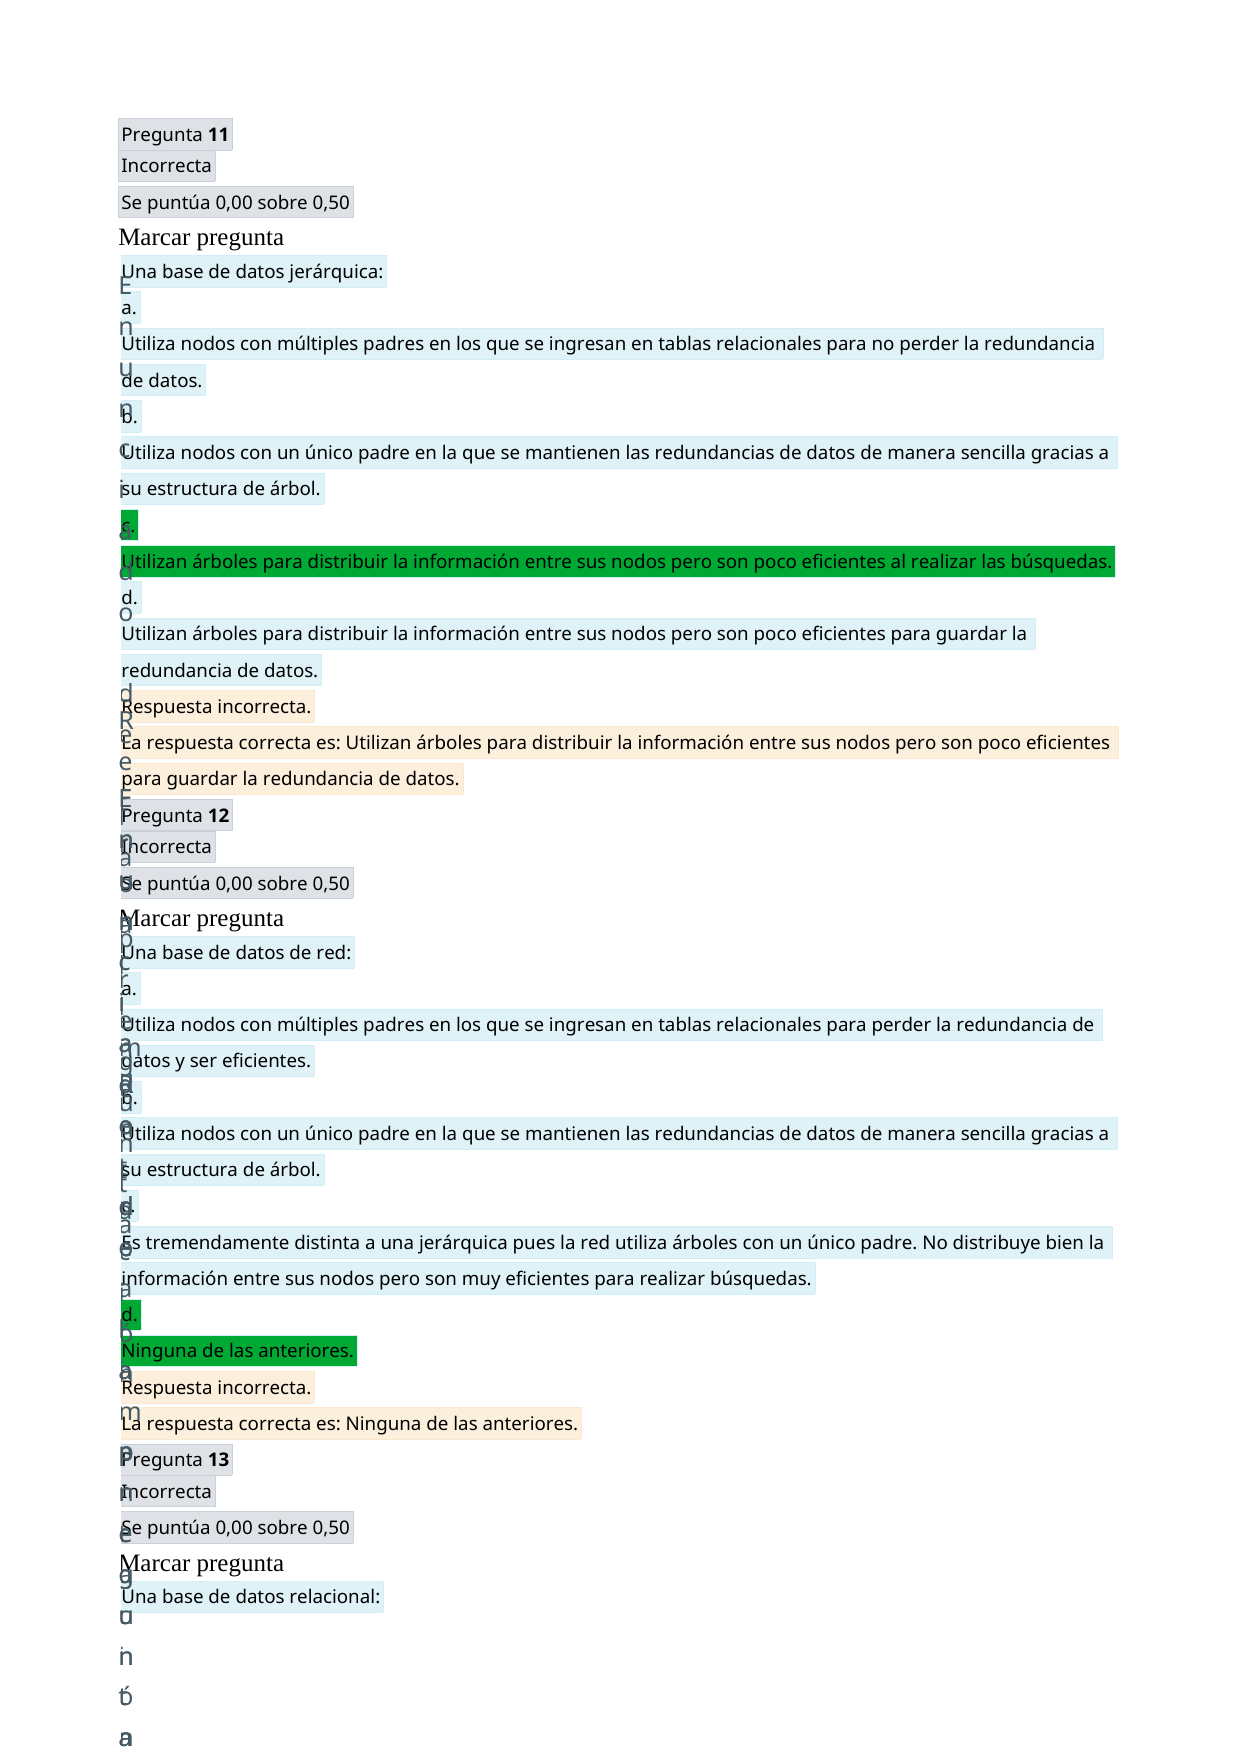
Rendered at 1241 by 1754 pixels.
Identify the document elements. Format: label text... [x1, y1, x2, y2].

text [358, 1335, 1122, 1366]
text Una base de datos relacional: [121, 1582, 383, 1612]
text Respuesta incorrecta. [129, 691, 314, 722]
text Marcar pregunta [118, 222, 1122, 251]
text [582, 1407, 1122, 1439]
text [142, 1298, 1122, 1330]
subtitle Pregunta 13 [121, 1445, 232, 1475]
text [315, 1371, 1122, 1403]
text Utiliza nodos con múltiples padres en los que se ingresan en tablas relacionales para no perder la redundancia de datos. [121, 328, 1122, 396]
text a. [121, 292, 140, 323]
text c. [121, 1191, 138, 1221]
text Respuesta incorrecta. [121, 1372, 314, 1403]
text Es tremendamente distinta a una jerárquica pues la red utiliza árboles con un único padre. No distribuye bien la información entre sus nodos pero son muy eficientes para realizar búsquedas. [121, 1226, 1122, 1294]
text [354, 186, 1122, 217]
text Marcar pregunta [121, 1548, 1122, 1576]
text Una base de datos de red: [355, 936, 1122, 968]
subtitle Pregunta 11 [119, 119, 232, 150]
text [139, 509, 1122, 541]
text [354, 867, 1122, 898]
text [354, 1511, 1122, 1543]
text Utiliza nodos con múltiples padres en los que se ingresan en tablas relacionales para perder la redundancia de datos y ser eficientes. [131, 1046, 314, 1076]
text Una base de datos jerárquica: [118, 255, 386, 287]
text Utilizan árboles para distribuir la información entre sus nodos pero son poco eficientes para guardar la redundancia de datos. [121, 618, 1122, 686]
text [216, 150, 1122, 181]
text Utiliza nodos con un único padre en la que se mantienen las redundancias de datos de manera sencilla gracias a su estructura de árbol. [121, 436, 1122, 504]
text c. [121, 510, 138, 540]
text Incorrecta [119, 151, 215, 181]
text Una base de datos de red: [122, 937, 354, 968]
text Utiliza nodos con un único padre en la que se mantienen las redundancias de datos de manera sencilla gracias a su estructura de árbol. [121, 1117, 1122, 1185]
text [142, 400, 1122, 432]
text La respuesta correcta es: Utilizan árboles para distribuir la información entre sus nodos pero son poco eficientes para guardar la redundancia de datos. [130, 726, 1122, 794]
text Ninguna de las anteriores. [121, 1336, 357, 1366]
text b. [121, 1082, 141, 1113]
text [387, 255, 1122, 287]
text [141, 972, 1122, 1004]
text [142, 581, 1122, 613]
text d. [121, 1300, 141, 1330]
text La respuesta correcta es: Ninguna de las anteriores. [121, 1408, 581, 1439]
text [139, 1190, 1122, 1221]
subtitle [233, 799, 1122, 831]
text a. [121, 973, 140, 1004]
subtitle [233, 118, 1122, 150]
text [384, 1581, 1122, 1612]
text Utiliza nodos con múltiples padres en los que se ingresan en tablas relacionales para perder la redundancia de datos y ser eficientes. [121, 1010, 1102, 1040]
text b. [121, 401, 141, 432]
text [216, 1475, 1122, 1507]
text Incorrecta [121, 1476, 215, 1506]
text La respuesta correcta es: Utilizan árboles para distribuir la información entre sus nodos pero son poco eficientes para guardar la redundancia de datos. [121, 764, 463, 794]
text d. [121, 582, 141, 613]
text Se puntúa 0,00 sobre 0,50 [121, 868, 353, 898]
text Respuesta incorrecta. [315, 690, 1122, 722]
text Marcar pregunta [121, 903, 1122, 932]
text [216, 831, 1122, 862]
text Se puntúa 0,00 sobre 0,50 [121, 1512, 353, 1543]
subtitle [233, 1443, 1122, 1475]
subtitle Pregunta 12 [121, 800, 232, 830]
text Utilizan árboles para distribuir la información entre sus nodos pero son poco eficientes al realizar las búsquedas. [121, 546, 1115, 577]
text Se puntúa 0,00 sobre 0,50 [119, 187, 353, 217]
text La respuesta correcta es: Utilizan árboles para distribuir la información entre sus nodos pero son poco eficientes para guardar la redundancia de datos. [121, 727, 1118, 758]
text [142, 1081, 1122, 1113]
text Incorrecta [121, 832, 215, 862]
text [141, 291, 1122, 323]
text Utiliza nodos con múltiples padres en los que se ingresan en tablas relacionales para perder la redundancia de datos y ser eficientes. [130, 1008, 1122, 1076]
